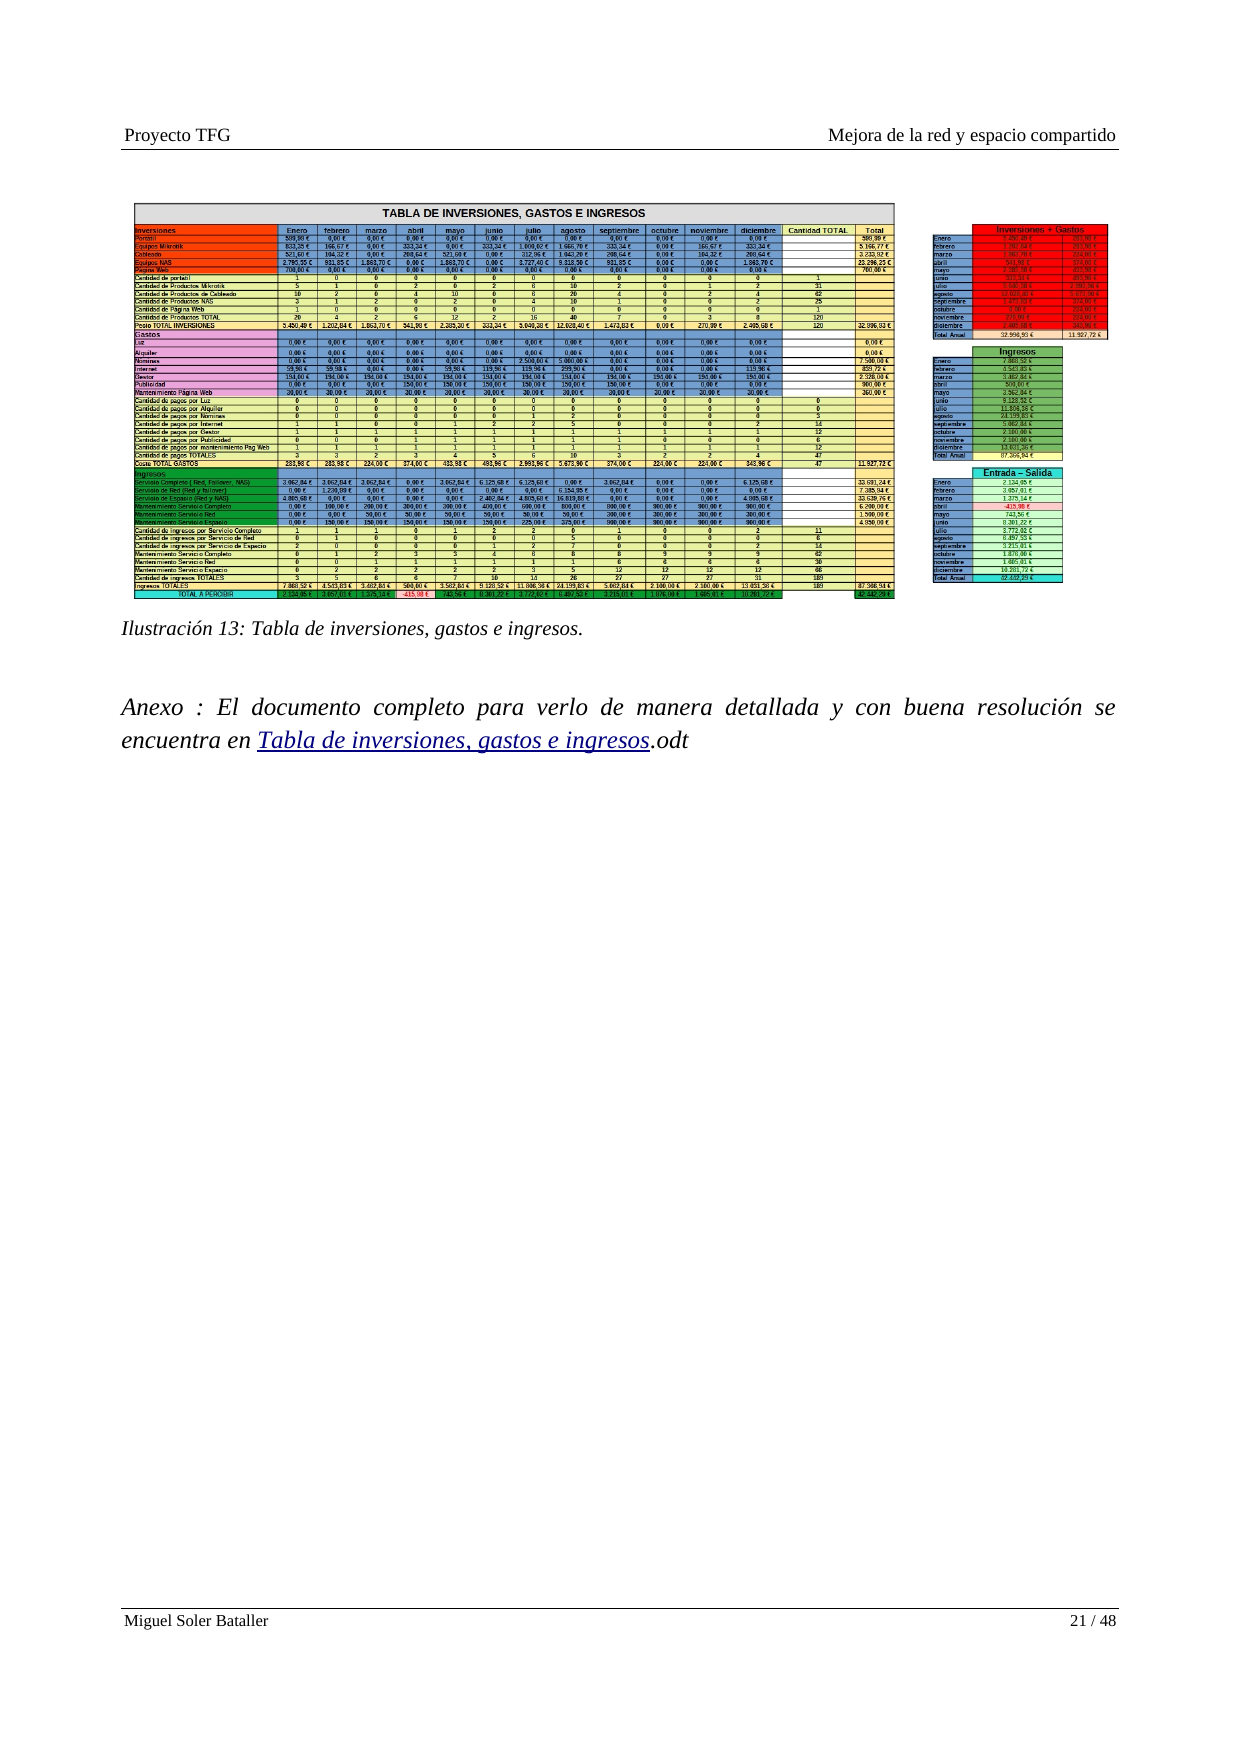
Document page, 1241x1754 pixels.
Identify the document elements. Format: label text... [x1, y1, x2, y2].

picture [121, 183, 1119, 617]
text Ilustración 13: Tabla de inversiones, gastos e ingresos. [121, 617, 1119, 640]
text Anexo : El documento completo para verlo de manera detallada y con buena resolución se encuentra en Tabla de inversiones, gastos e ingresos.odt [121, 692, 1119, 754]
